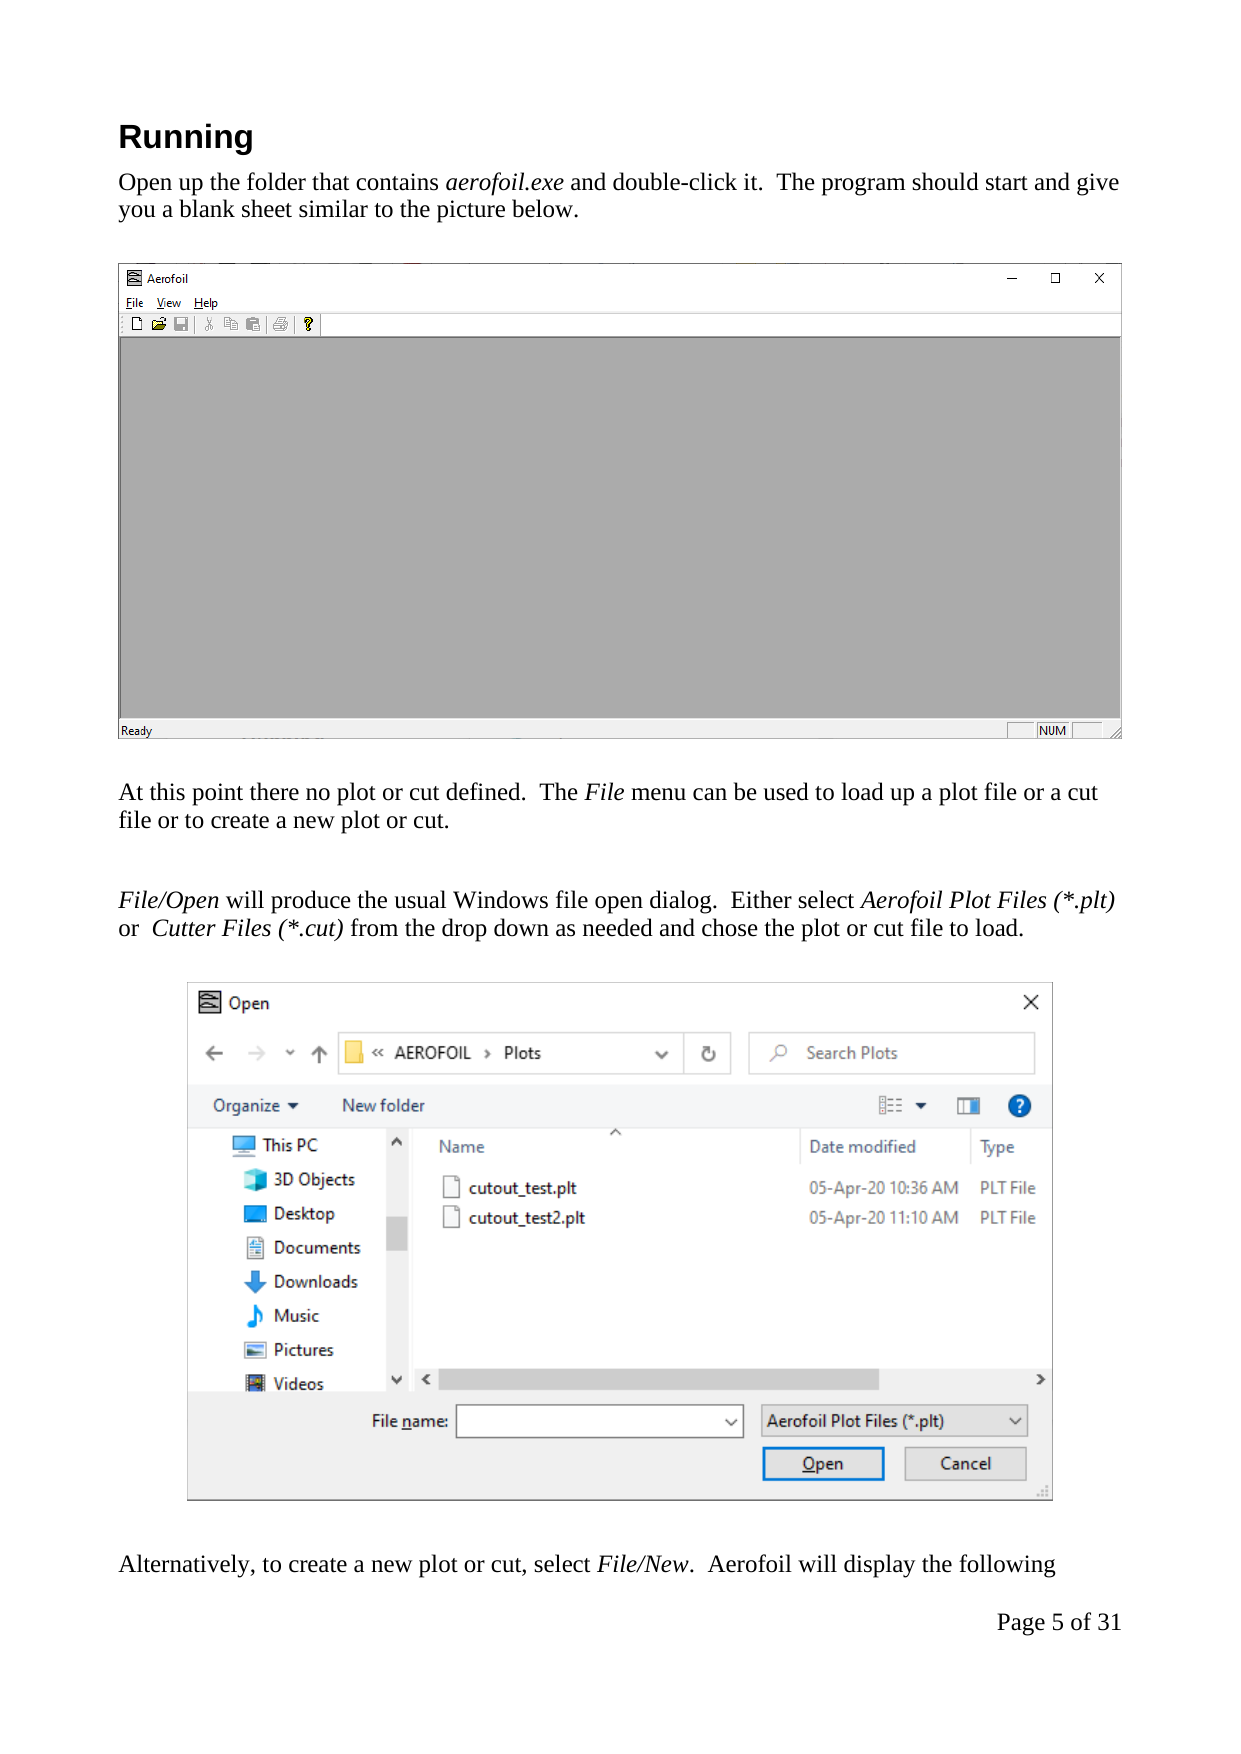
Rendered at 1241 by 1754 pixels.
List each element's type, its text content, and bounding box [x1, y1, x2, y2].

text Open up the folder that contains aerofoil.exe and double-click it. The program should start and give you a blank sheet similar to the picture below. [118, 168, 1122, 223]
text Alternatively, to create a new plot or cut, select File/New. Aerofoil will display the following [118, 1551, 1122, 1578]
text At this point there no plot or cut defined. The File menu can be used to load up a plot file or a cut file or to create a new plot or cut. [118, 778, 1122, 834]
picture [118, 263, 1122, 739]
picture [187, 982, 1053, 1501]
subtitle Running [118, 118, 1122, 155]
text File/Open will produce the usual Windows file open dialog. Either select Aerofoil Plot Files (*.plt) or Cutter Files (*.cut) from the drop down as needed and chose the plot or cut file to load. [118, 886, 1122, 942]
